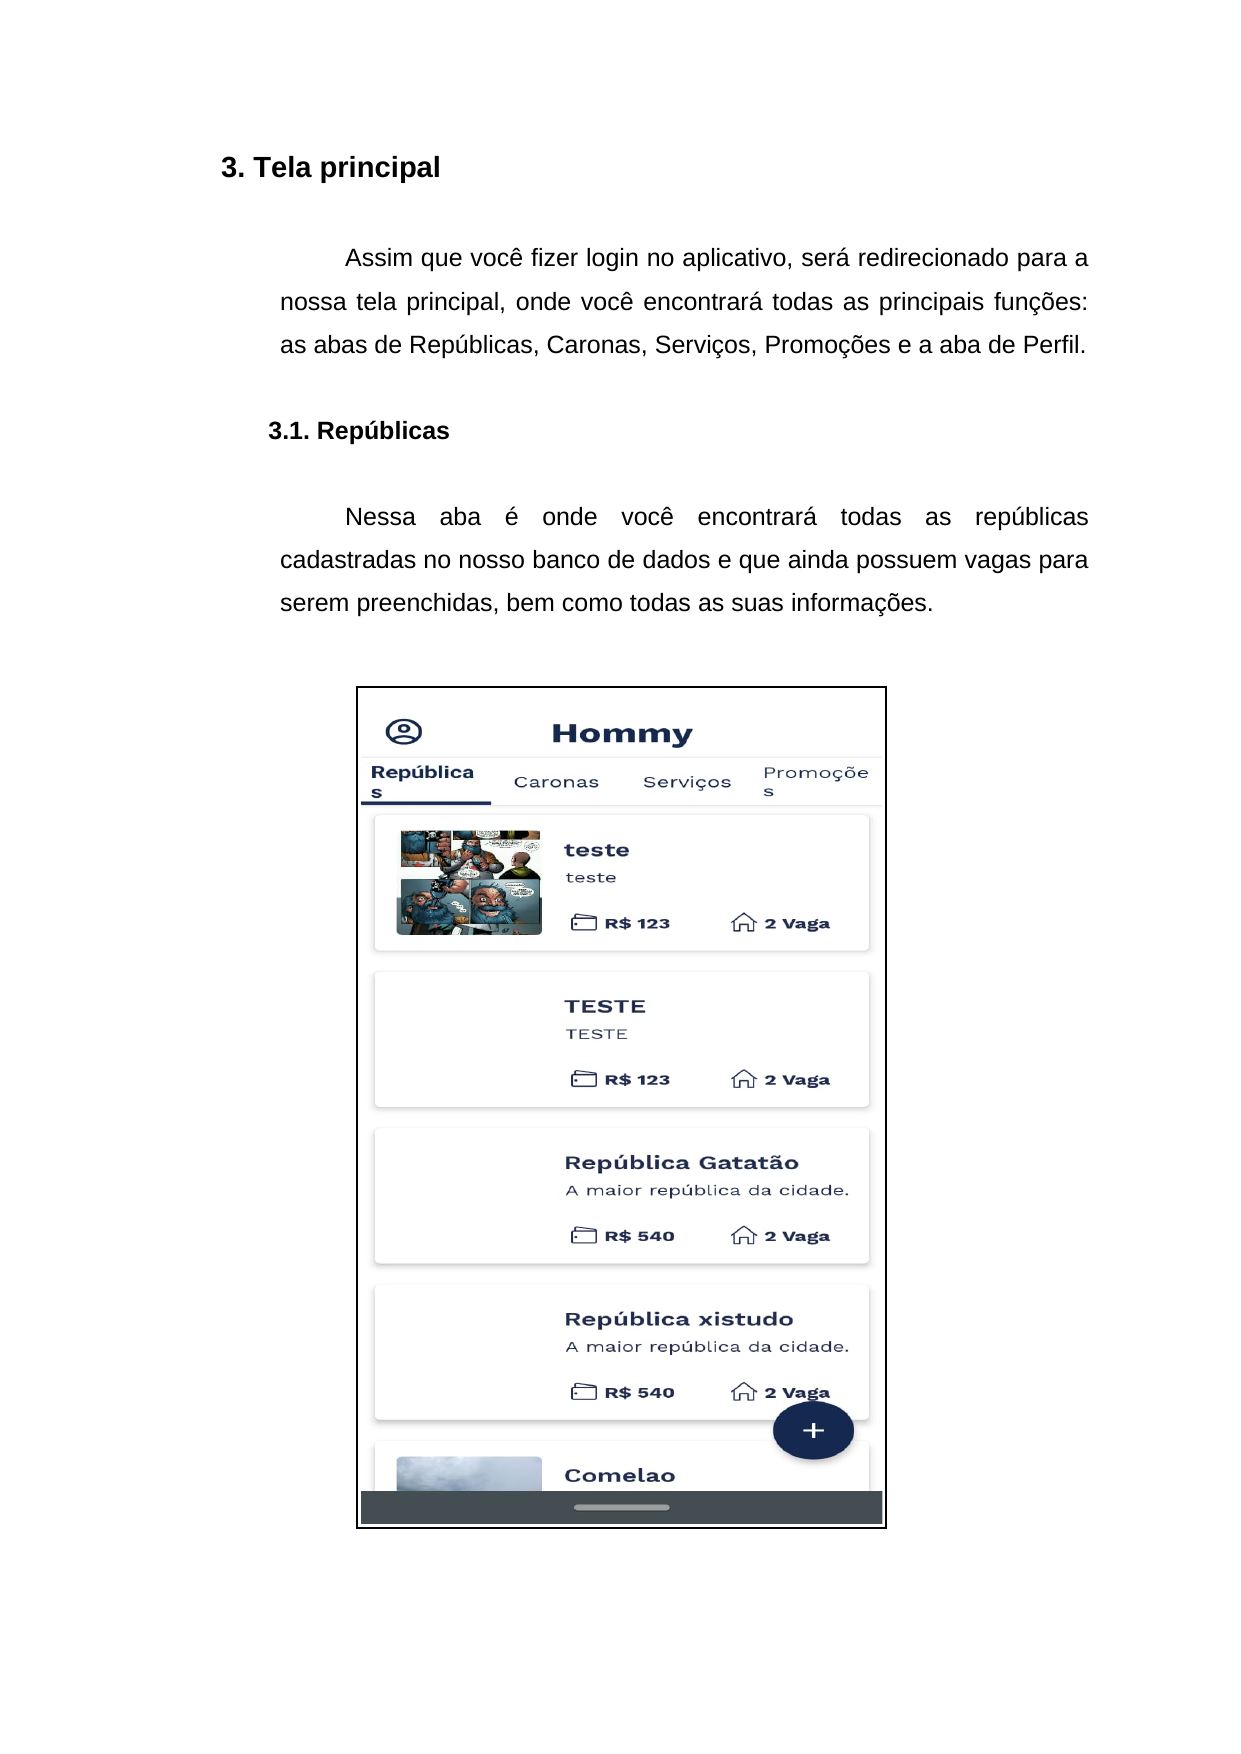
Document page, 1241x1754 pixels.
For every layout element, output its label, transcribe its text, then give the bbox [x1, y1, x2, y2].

list 3. Tela principal [221, 150, 1090, 183]
list Assim que você fizer login no aplicativo, será redirecionado para a nossa tela principal, onde você encontrará todas as principais funções: as abas de Repúblicas, Caronas, Serviços, Promoções e a aba de Perfil. [280, 243, 1090, 358]
picture [361, 690, 883, 1524]
list Nessa aba é onde você encontrará todas as repúblicas cadastradas no nosso banco de dados e que ainda possuem vagas para serem preenchidas, bem como todas as suas informações. [280, 502, 1090, 617]
list 3.1. Repúblicas [268, 416, 1090, 445]
